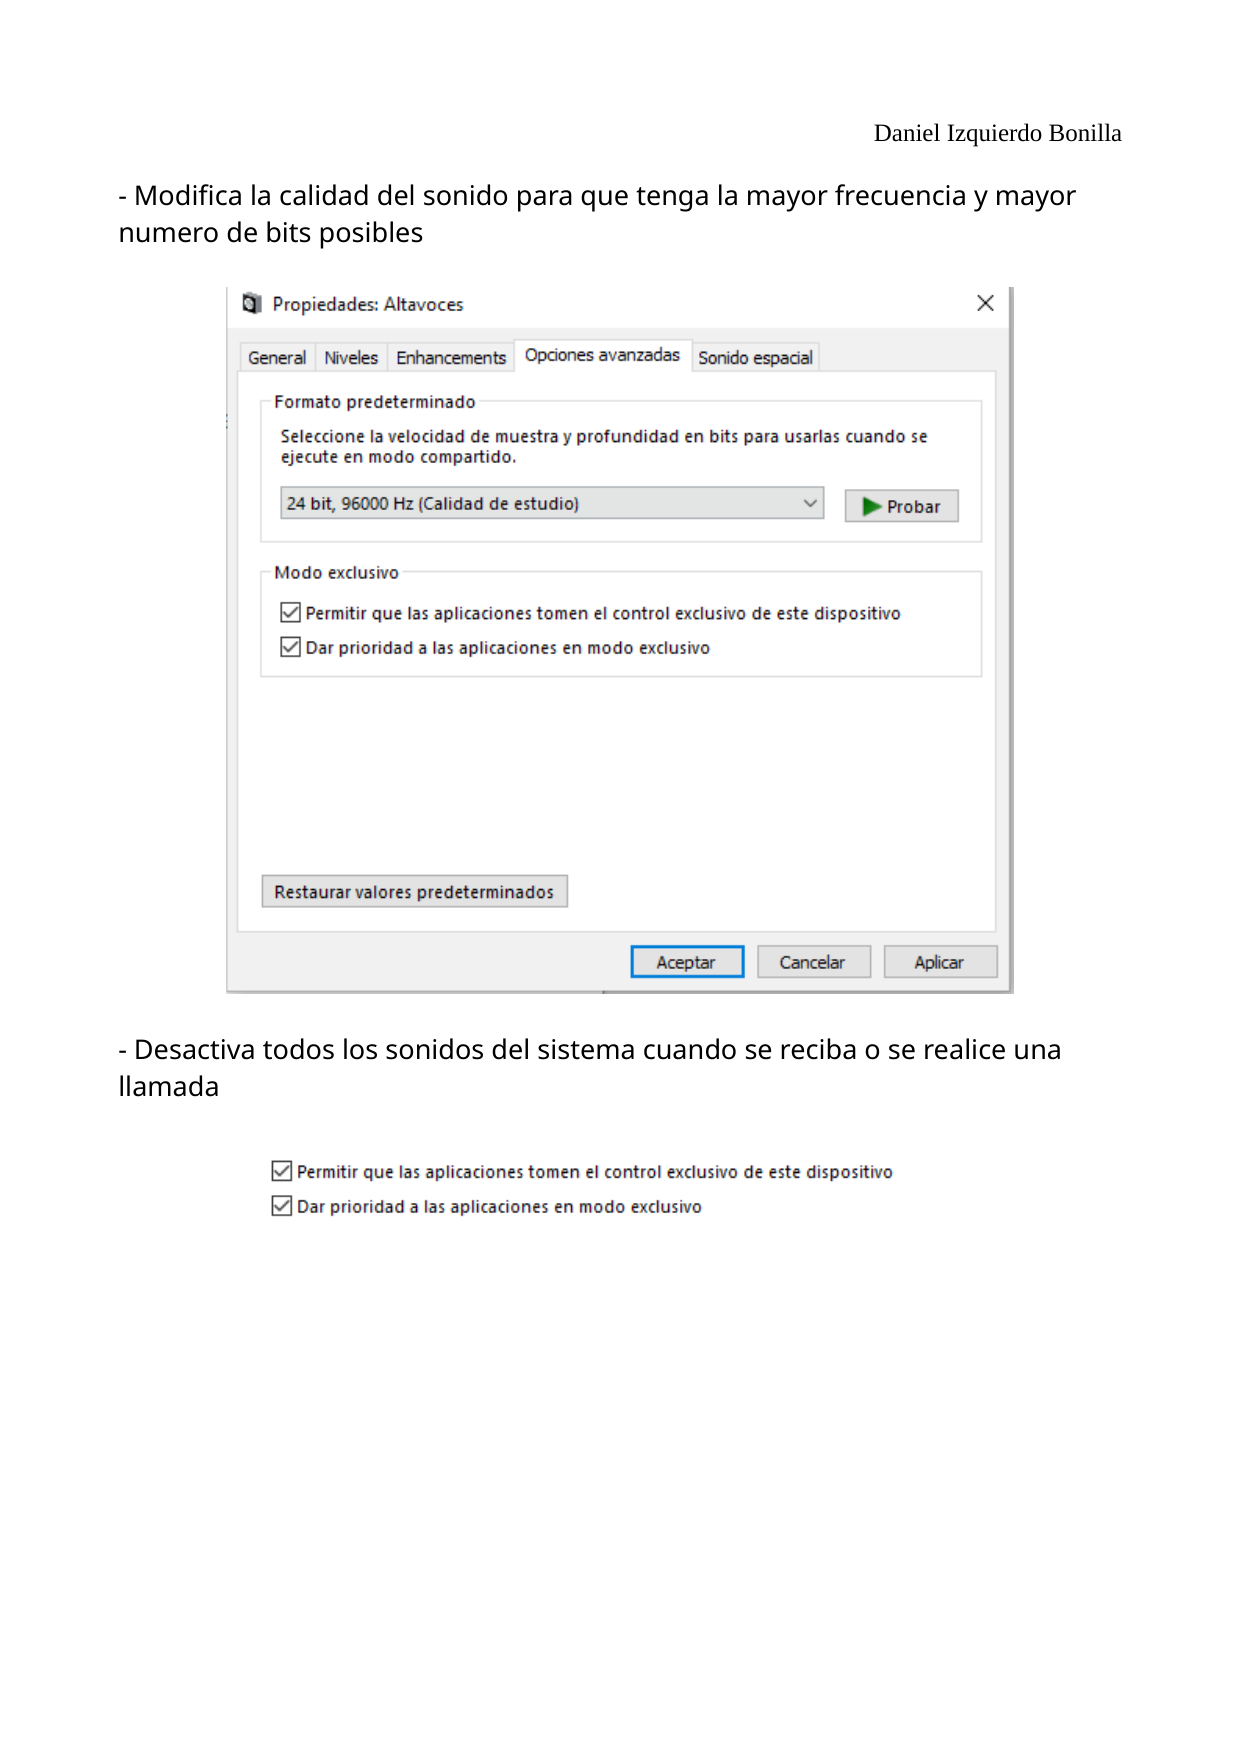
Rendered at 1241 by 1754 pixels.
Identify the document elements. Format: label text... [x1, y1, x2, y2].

text - Modifica la calidad del sonido para que tenga la mayor frecuencia y mayor numero de bits posibles [118, 176, 1122, 250]
picture [226, 287, 1014, 994]
text - Desactiva todos los sonidos del sistema cuando se reciba o se realice una llamada [118, 1030, 1122, 1104]
picture [261, 1153, 964, 1232]
